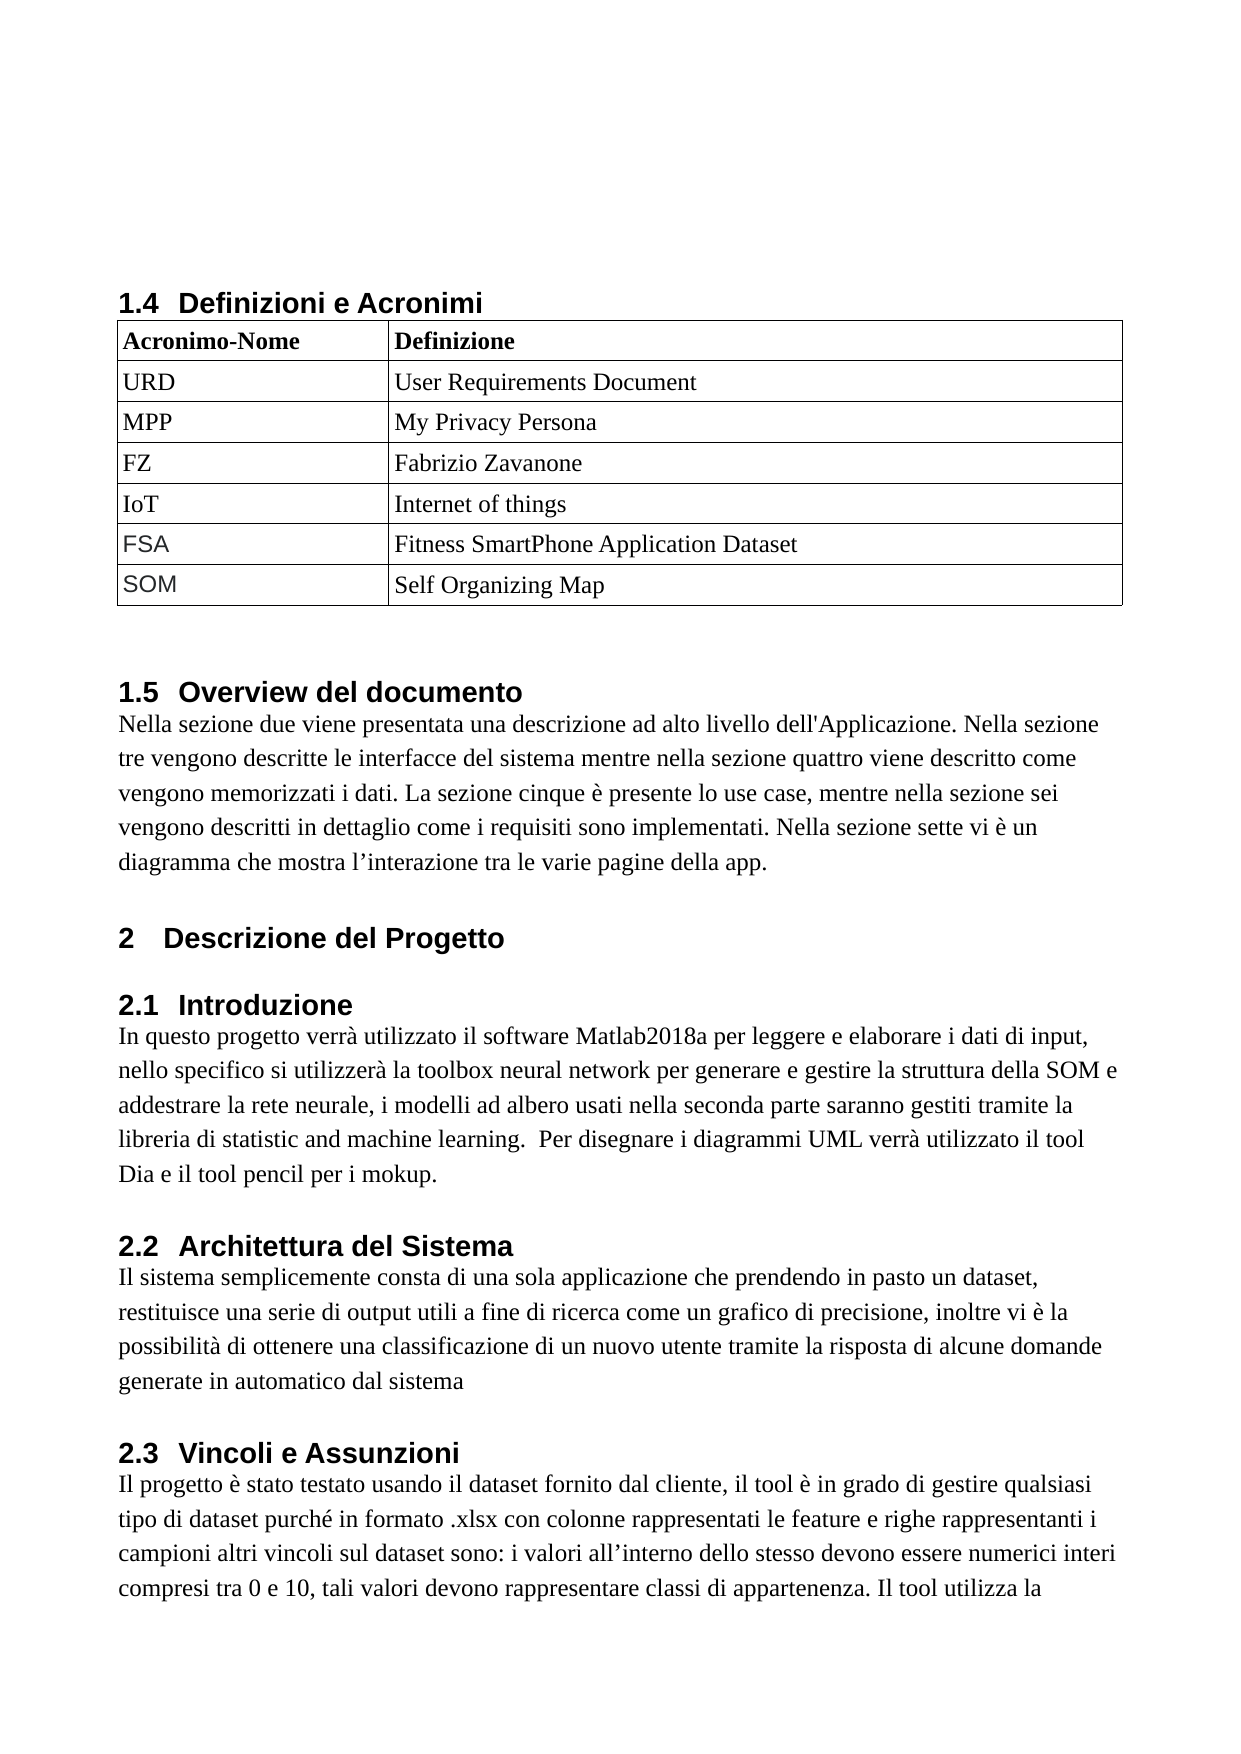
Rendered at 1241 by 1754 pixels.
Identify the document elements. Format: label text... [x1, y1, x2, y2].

subtitle Architettura del Sistema [118, 1229, 1122, 1262]
text In questo progetto verrà utilizzato il software Matlab2018a per leggere e elaborare i dati di input, nello specifico si utilizzerà la toolbox neural network per generare e gestire la struttura della SOM e addestrare la rete neurale, i modelli ad albero usati nella seconda parte saranno gestiti tramite la libreria di statistic and machine learning. Per disegnare i diagrammi UML verrà utilizzato il tool Dia e il tool pencil per i mokup. [118, 1021, 1122, 1188]
text Il sistema semplicemente consta di una sola applicazione che prendendo in pasto un dataset, restituisce una serie di output utili a fine di ricerca come un grafico di precisione, inoltre vi è la possibilità di ottenere una classificazione di un nuovo utente tramite la risposta di alcune domande generate in automatico dal sistema [118, 1262, 1122, 1395]
table_cell IoT [118, 484, 388, 523]
table_header Acronimo-Nome [118, 321, 388, 360]
table_header Definizione [389, 321, 1122, 360]
subtitle Overview del documento [118, 675, 1122, 709]
table_cell Internet of things [389, 484, 1122, 523]
table_cell Fabrizio Zavanone [389, 443, 1122, 483]
subtitle Definizioni e Acronimi [118, 286, 1122, 320]
table_cell FSA [118, 524, 388, 564]
subtitle Vincoli e Assunzioni [118, 1436, 1122, 1469]
subtitle Introduzione [118, 988, 1122, 1021]
table_cell MPP [118, 402, 388, 442]
text Il progetto è stato testato usando il dataset fornito dal cliente, il tool è in grado di gestire qualsiasi tipo di dataset purché in formato .xlsx con colonne rappresentati le feature e righe rappresentanti i campioni altri vincoli sul dataset sono: i valori all’interno dello stesso devono essere numerici interi compresi tra 0 e 10, tali valori devono rappresentare classi di appartenenza. Il tool utilizza la [118, 1469, 1122, 1602]
table_cell User Requirements Document [389, 361, 1122, 401]
text Nella sezione due viene presentata una descrizione ad alto livello dell'Applicazione. Nella sezione tre vengono descritte le interfacce del sistema mentre nella sezione quattro viene descritto come vengono memorizzati i dati. La sezione cinque è presente lo use case, mentre nella sezione sei vengono descritti in dettaglio come i requisiti sono implementati. Nella sezione sette vi è un diagramma che mostra l’interazione tra le varie pagine della app. [118, 709, 1122, 875]
table_cell Fitness SmartPhone Application Dataset [389, 524, 1122, 564]
table_cell SOM [118, 565, 388, 605]
subtitle Descrizione del Progetto [118, 921, 1122, 954]
table_cell My Privacy Persona [389, 402, 1122, 442]
table_cell Self Organizing Map [389, 565, 1122, 605]
table_cell URD [118, 361, 388, 401]
table_cell FZ [118, 443, 388, 483]
